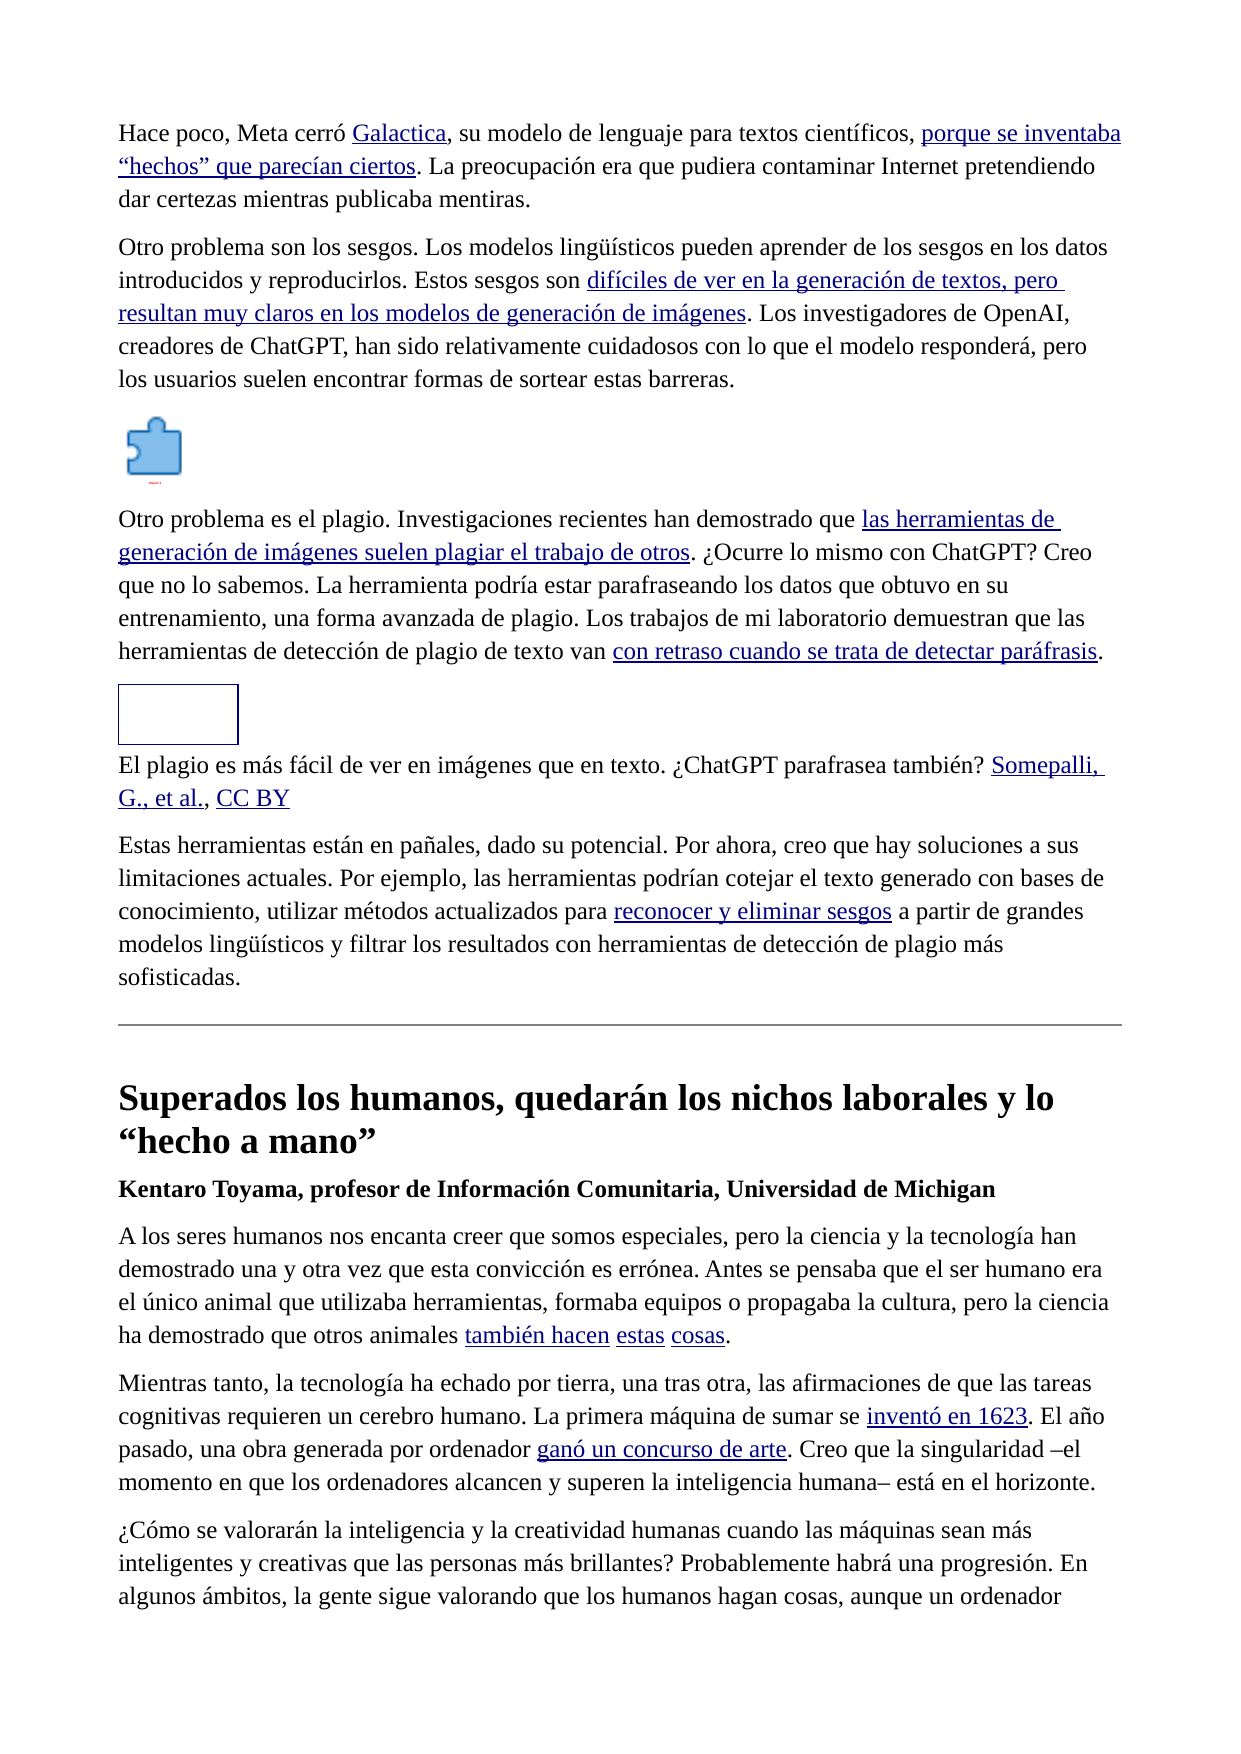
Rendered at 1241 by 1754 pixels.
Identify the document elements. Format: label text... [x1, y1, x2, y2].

text ¿Cómo se valorarán la inteligencia y la creatividad humanas cuando las máquinas sean más inteligentes y creativas que las personas más brillantes? Probablemente habrá una progresión. En algunos ámbitos, la gente sigue valorando que los humanos hagan cosas, aunque un ordenador [118, 1515, 1122, 1609]
text Kentaro Toyama, profesor de Información Comunitaria, Universidad de Michigan [118, 1174, 1122, 1203]
text A los seres humanos nos encanta creer que somos especiales, pero la ciencia y la tecnología han demostrado una y otra vez que esta convicción es errónea. Antes se pensaba que el ser humano era el único animal que utilizaba herramientas, formaba equipos o propagaba la cultura, pero la ciencia ha demostrado que otros animales también hacen estas cosas. [118, 1221, 1122, 1349]
text Estas herramientas están en pañales, dado su potencial. Por ahora, creo que hay soluciones a sus limitaciones actuales. Por ejemplo, las herramientas podrían cotejar el texto generado con bases de conocimiento, utilizar métodos actualizados para reconocer y eliminar sesgos a partir de grandes modelos lingüísticos y filtrar los resultados con herramientas de detección de plagio más sofisticadas. [118, 830, 1122, 991]
text Hace poco, Meta cerró Galactica, su modelo de lenguaje para textos científicos, porque se inventaba “hechos” que parecían ciertos. La preocupación era que pudiera contaminar Internet pretendiendo dar certezas mientras publicaba mentiras. [118, 118, 1122, 213]
text Otro problema son los sesgos. Los modelos lingüísticos pueden aprender de los sesgos en los datos introducidos y reproducirlos. Estos sesgos son difíciles de ver en la generación de textos, pero resultan muy claros en los modelos de generación de imágenes. Los investigadores de OpenAI, creadores de ChatGPT, han sido relativamente cuidadosos con lo que el modelo responderá, pero los usuarios suelen encontrar formas de sortear estas barreras. [118, 232, 1122, 393]
subtitle Superados los humanos, quedarán los nichos laborales y lo “hecho a mano” [118, 1075, 1122, 1161]
text Mientras tanto, la tecnología ha echado por tierra, una tras otra, las afirmaciones de que las tareas cognitivas requieren un cerebro humano. La primera máquina de sumar se inventó en 1623. El año pasado, una obra generada por ordenador ganó un concurso de arte. Creo que la singularidad –el momento en que los ordenadores alcancen y superen la inteligencia humana– está en el horizonte. [118, 1368, 1122, 1496]
text El plagio es más fácil de ver en imágenes que en texto. ¿ChatGPT parafrasea también? Somepalli, G., et al., CC BY [118, 750, 1122, 811]
text Otro problema es el plagio. Investigaciones recientes han demostrado que las herramientas de generación de imágenes suelen plagiar el trabajo de otros. ¿Ocurre lo mismo con ChatGPT? Creo que no lo sabemos. La herramienta podría estar parafraseando los datos que obtuvo en su entrenamiento, una forma avanzada de plagio. Los trabajos de mi laboratorio demuestran que las herramientas de detección de plagio de texto van con retraso cuando se trata de detectar paráfrasis. [118, 504, 1122, 665]
